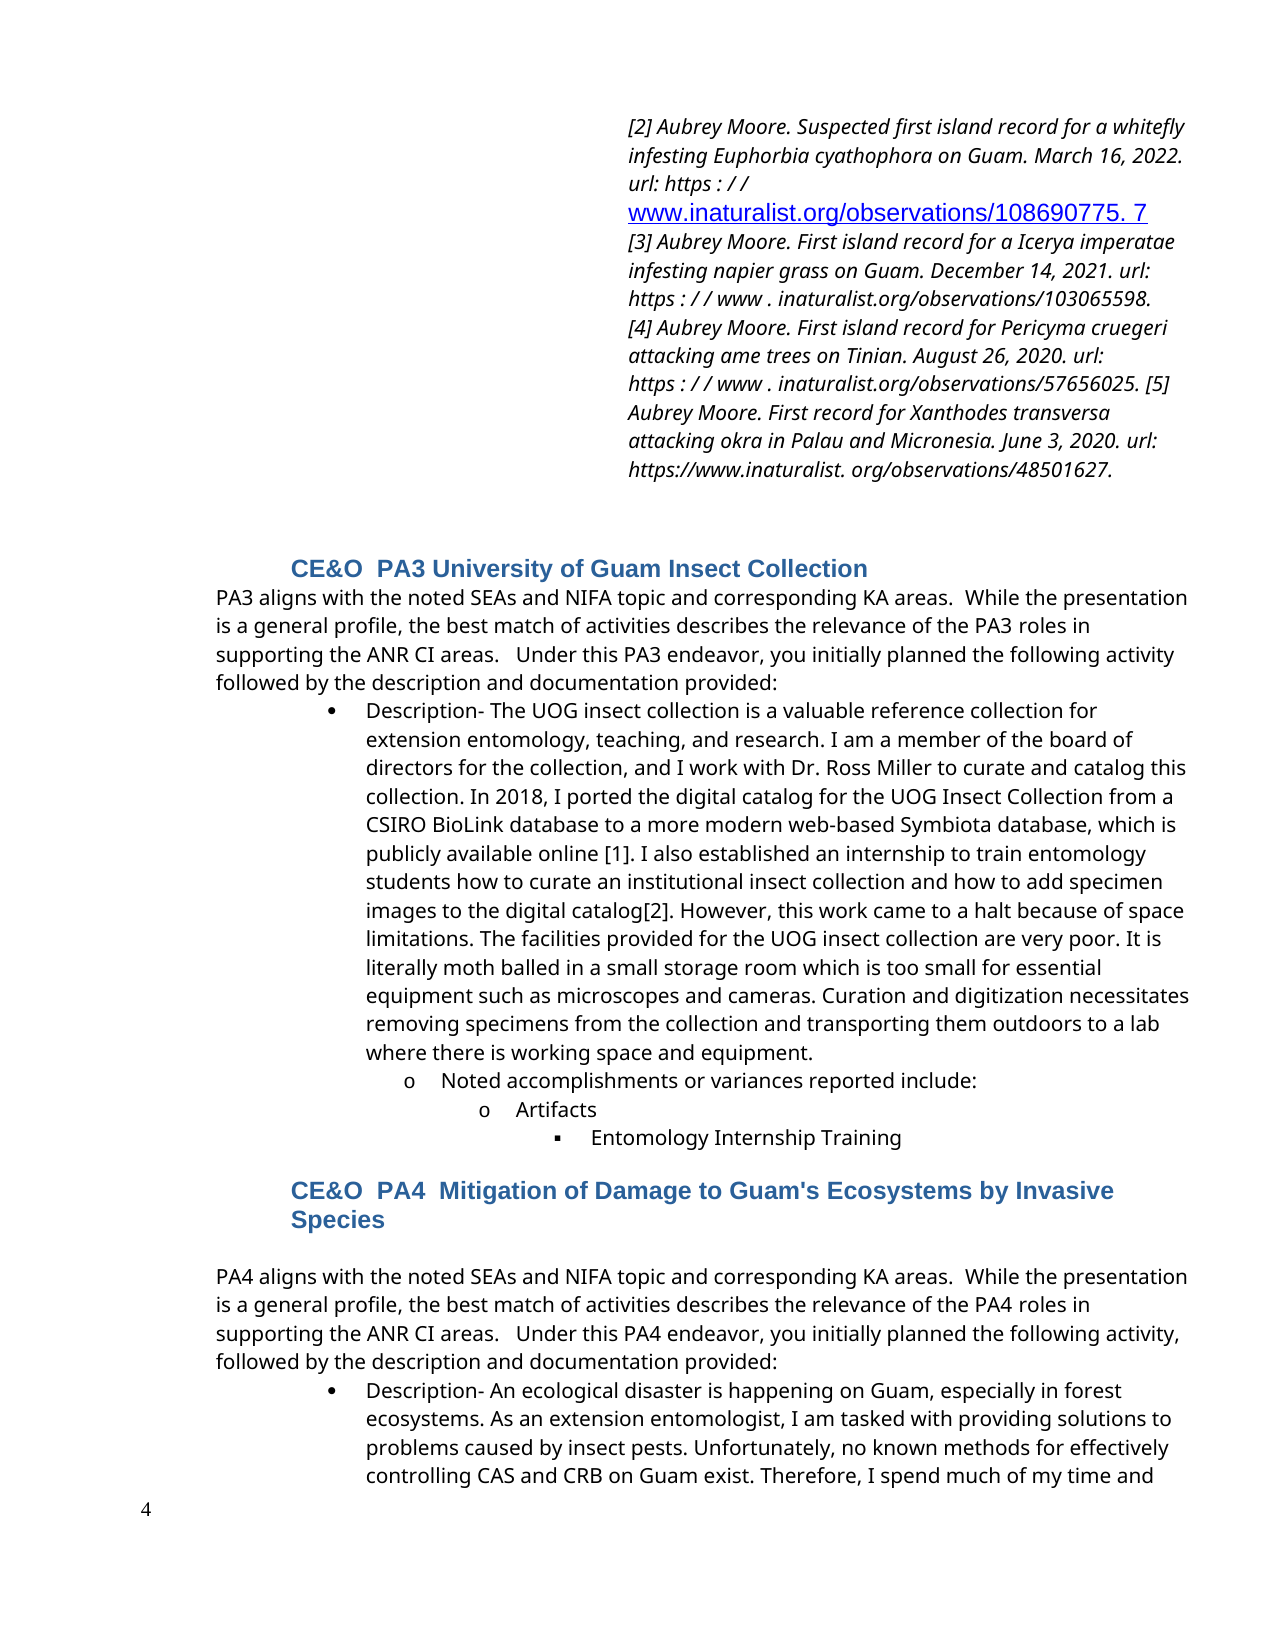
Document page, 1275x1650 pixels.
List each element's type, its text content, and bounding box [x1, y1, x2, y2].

text PA3 aligns with the noted SEAs and NIFA topic and corresponding KA areas. While the presentation is a general profile, the best match of activities describes the relevance of the PA3 roles in supporting the ANR CI areas. Under this PA3 endeavor, you initially planned the following activity followed by the description and documentation provided: [216, 583, 1191, 697]
list Description- The UOG insect collection is a valuable reference collection for extension entomology, teaching, and research. I am a member of the board of directors for the collection, and I work with Dr. Ross Miller to curate and catalog this collection. In 2018, I ported the digital catalog for the UOG Insect Collection from a CSIRO BioLink database to a more modern web-based Symbiota database, which is publicly available online [1]. I also established an internship to train entomology students how to curate an institutional insect collection and how to add specimen images to the digital catalog[2]. However, this work came to a halt because of space limitations. The facilities provided for the UOG insect collection are very poor. It is literally moth balled in a small storage room which is too small for essential equipment such as microscopes and cameras. Curation and digitization necessitates removing specimens from the collection and transporting them outdoors to a lab where there is working space and equipment. [328, 697, 1191, 1066]
subtitle CE&O PA4 Mitigation of Damage to Guam's Ecosystems by Invasive Species [291, 1176, 1191, 1233]
list Entomology Internship Training [553, 1123, 1191, 1152]
subtitle CE&O PA3 University of Guam Insect Collection [291, 554, 1191, 583]
text [2] Aubrey Moore. Suspected first island record for a whitefly infesting Euphorbia cyathophora on Guam. March 16, 2022. url: https : / / www.inaturalist.org/observations/108690775. 7 [628, 112, 1191, 227]
list Noted accomplishments or variances reported include: [403, 1066, 1191, 1095]
text PA4 aligns with the noted SEAs and NIFA topic and corresponding KA areas. While the presentation is a general profile, the best match of activities describes the relevance of the PA4 roles in supporting the ANR CI areas. Under this PA4 endeavor, you initially planned the following activity, followed by the description and documentation provided: [216, 1262, 1191, 1376]
text [4] Aubrey Moore. First island record for Pericyma cruegeri attacking ame trees on Tinian. August 26, 2020. url: https : / / www . inaturalist.org/observations/57656025. [5] Aubrey Moore. First record for Xanthodes transversa attacking okra in Palau and Micronesia. June 3, 2020. url: https://www.inaturalist. org/observations/48501627. [628, 313, 1191, 483]
list Artifacts [478, 1095, 1191, 1123]
text [3] Aubrey Moore. First island record for a Icerya imperatae infesting napier grass on Guam. December 14, 2021. url: https : / / www . inaturalist.org/observations/103065598. [628, 227, 1191, 313]
list Description- An ecological disaster is happening on Guam, especially in forest ecosystems. As an extension entomologist, I am tasked with providing solutions to problems caused by insect pests. Unfortunately, no known methods for effectively controlling CAS and CRB on Guam exist. Therefore, I spend much of my time and [328, 1376, 1191, 1489]
